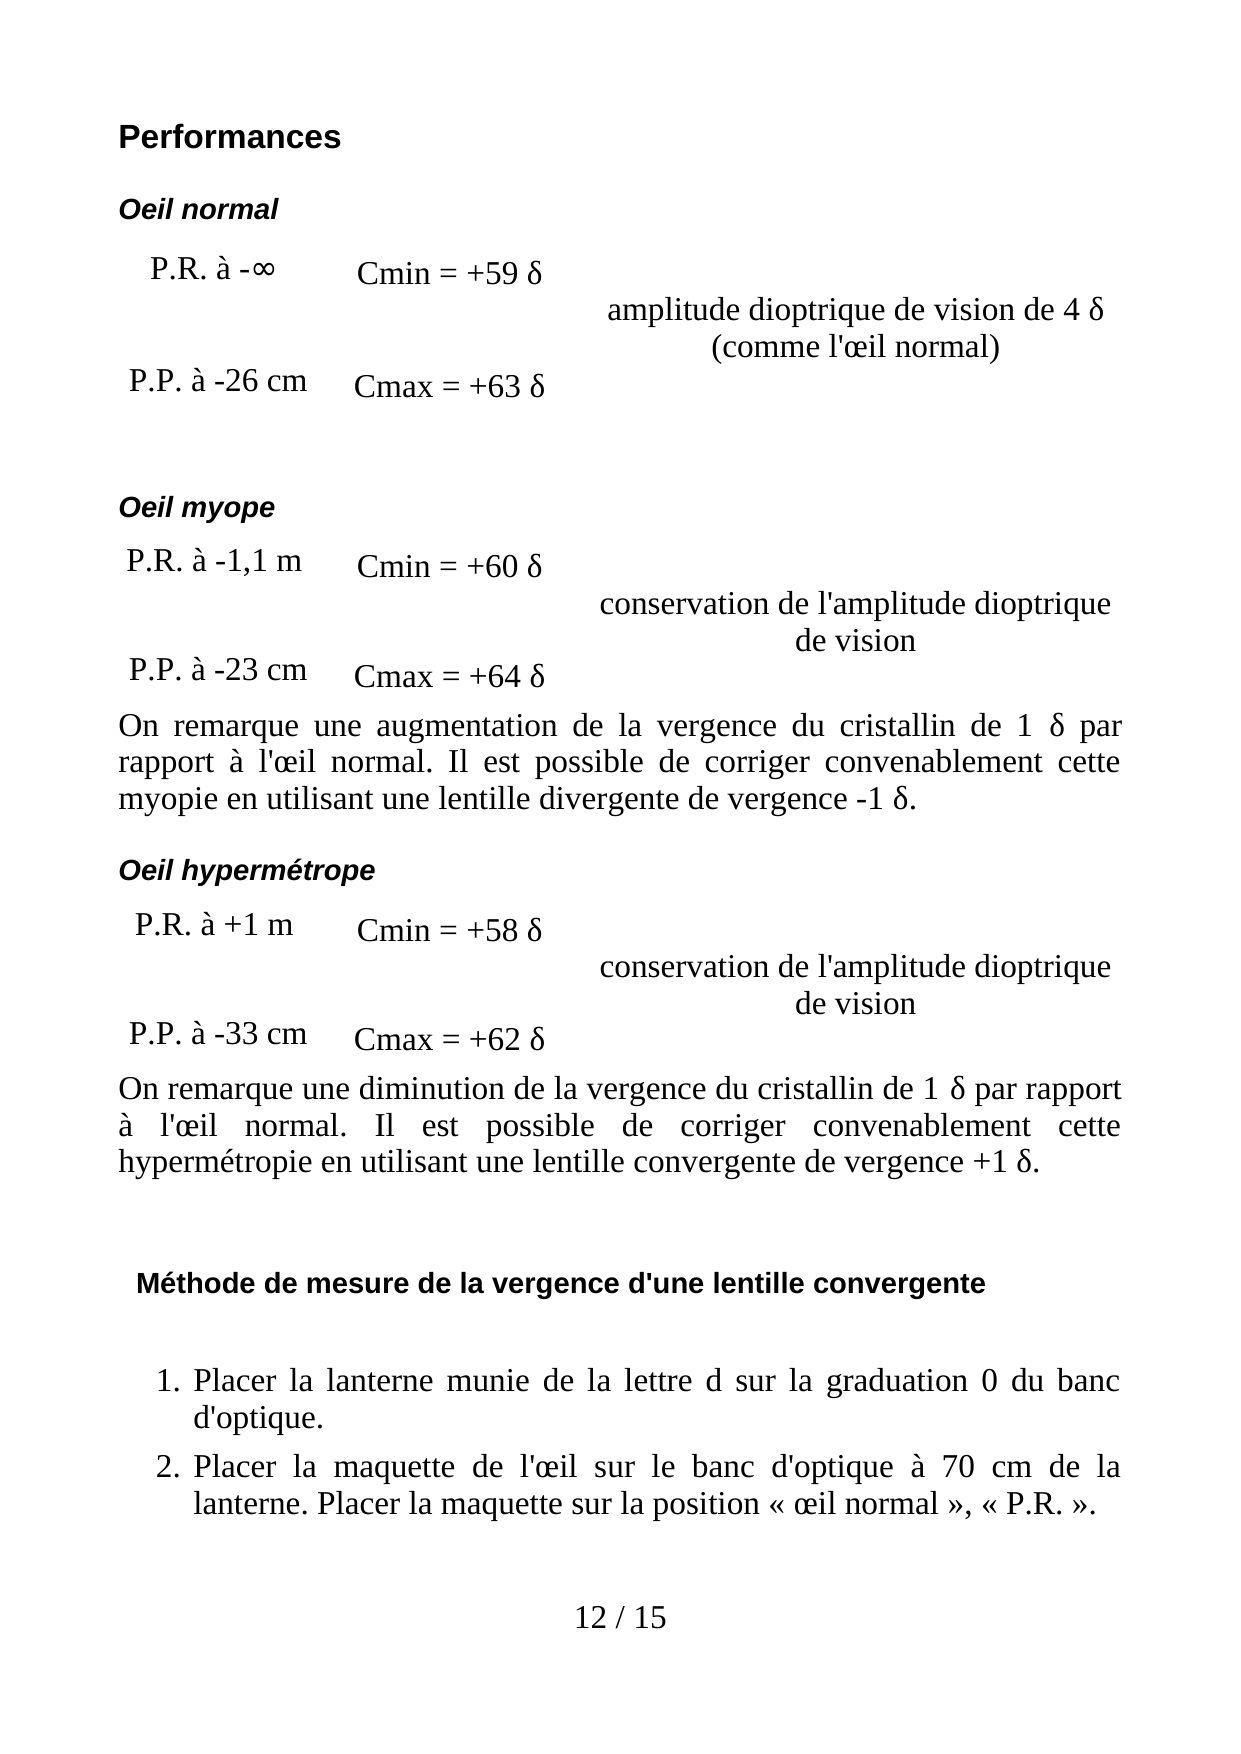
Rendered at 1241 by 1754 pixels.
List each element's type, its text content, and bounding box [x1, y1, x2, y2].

subtitle Oeil myope [118, 491, 1122, 524]
table_header P.R. à -1,1 m [118, 536, 318, 597]
table_cell Cmax = +64 δ [318, 645, 589, 706]
list Placer la maquette de l'œil sur le banc d'optique à 70 cm de la lanterne. Placer la maquette sur la position « œil normal », « P.R. ». [156, 1448, 1122, 1521]
table_header Cmin = +60 δ [318, 536, 589, 597]
table_header P.R. à -∞ [118, 238, 318, 308]
subtitle Méthode de mesure de la vergence d'une lentille convergente [136, 1267, 1122, 1299]
table_cell P.P. à -23 cm [118, 645, 318, 706]
subtitle Oeil normal [118, 193, 1122, 226]
table_header P.R. à +1 m [118, 900, 318, 960]
table_header conservation de l'amplitude dioptrique de vision [589, 900, 1122, 1069]
subtitle Oeil hypermétrope [118, 854, 1122, 887]
table_header amplitude dioptrique de vision de 4 δ (comme l'œil normal) [589, 238, 1122, 417]
table_header Cmin = +58 δ [318, 900, 589, 960]
subtitle Performances [118, 118, 1122, 156]
text On remarque une augmentation de la vergence du cristallin de 1 δ par rapport à l'œil normal. Il est possible de corriger convenablement cette myopie en utilisant une lentille divergente de vergence -1 δ. [118, 706, 1122, 817]
table_cell P.P. à -26 cm [118, 356, 318, 417]
table_cell [118, 960, 318, 1009]
table_header Cmin = +59 δ [318, 238, 589, 308]
list Placer la lanterne munie de la lettre d sur la graduation 0 du banc d'optique. [156, 1361, 1122, 1435]
table_cell [318, 597, 589, 645]
text On remarque une diminution de la vergence du cristallin de 1 δ par rapport à l'œil normal. Il est possible de corriger convenablement cette hypermétropie en utilisant une lentille convergente de vergence +1 δ. [118, 1069, 1122, 1180]
table_cell Cmax = +63 δ [318, 356, 589, 417]
table_cell [318, 960, 589, 1009]
table_cell [118, 597, 318, 645]
table_cell [118, 308, 318, 356]
table_header conservation de l'amplitude dioptrique de vision [589, 536, 1122, 706]
table_cell [318, 308, 589, 356]
table_cell P.P. à -33 cm [118, 1009, 318, 1069]
table_cell Cmax = +62 δ [318, 1009, 589, 1069]
